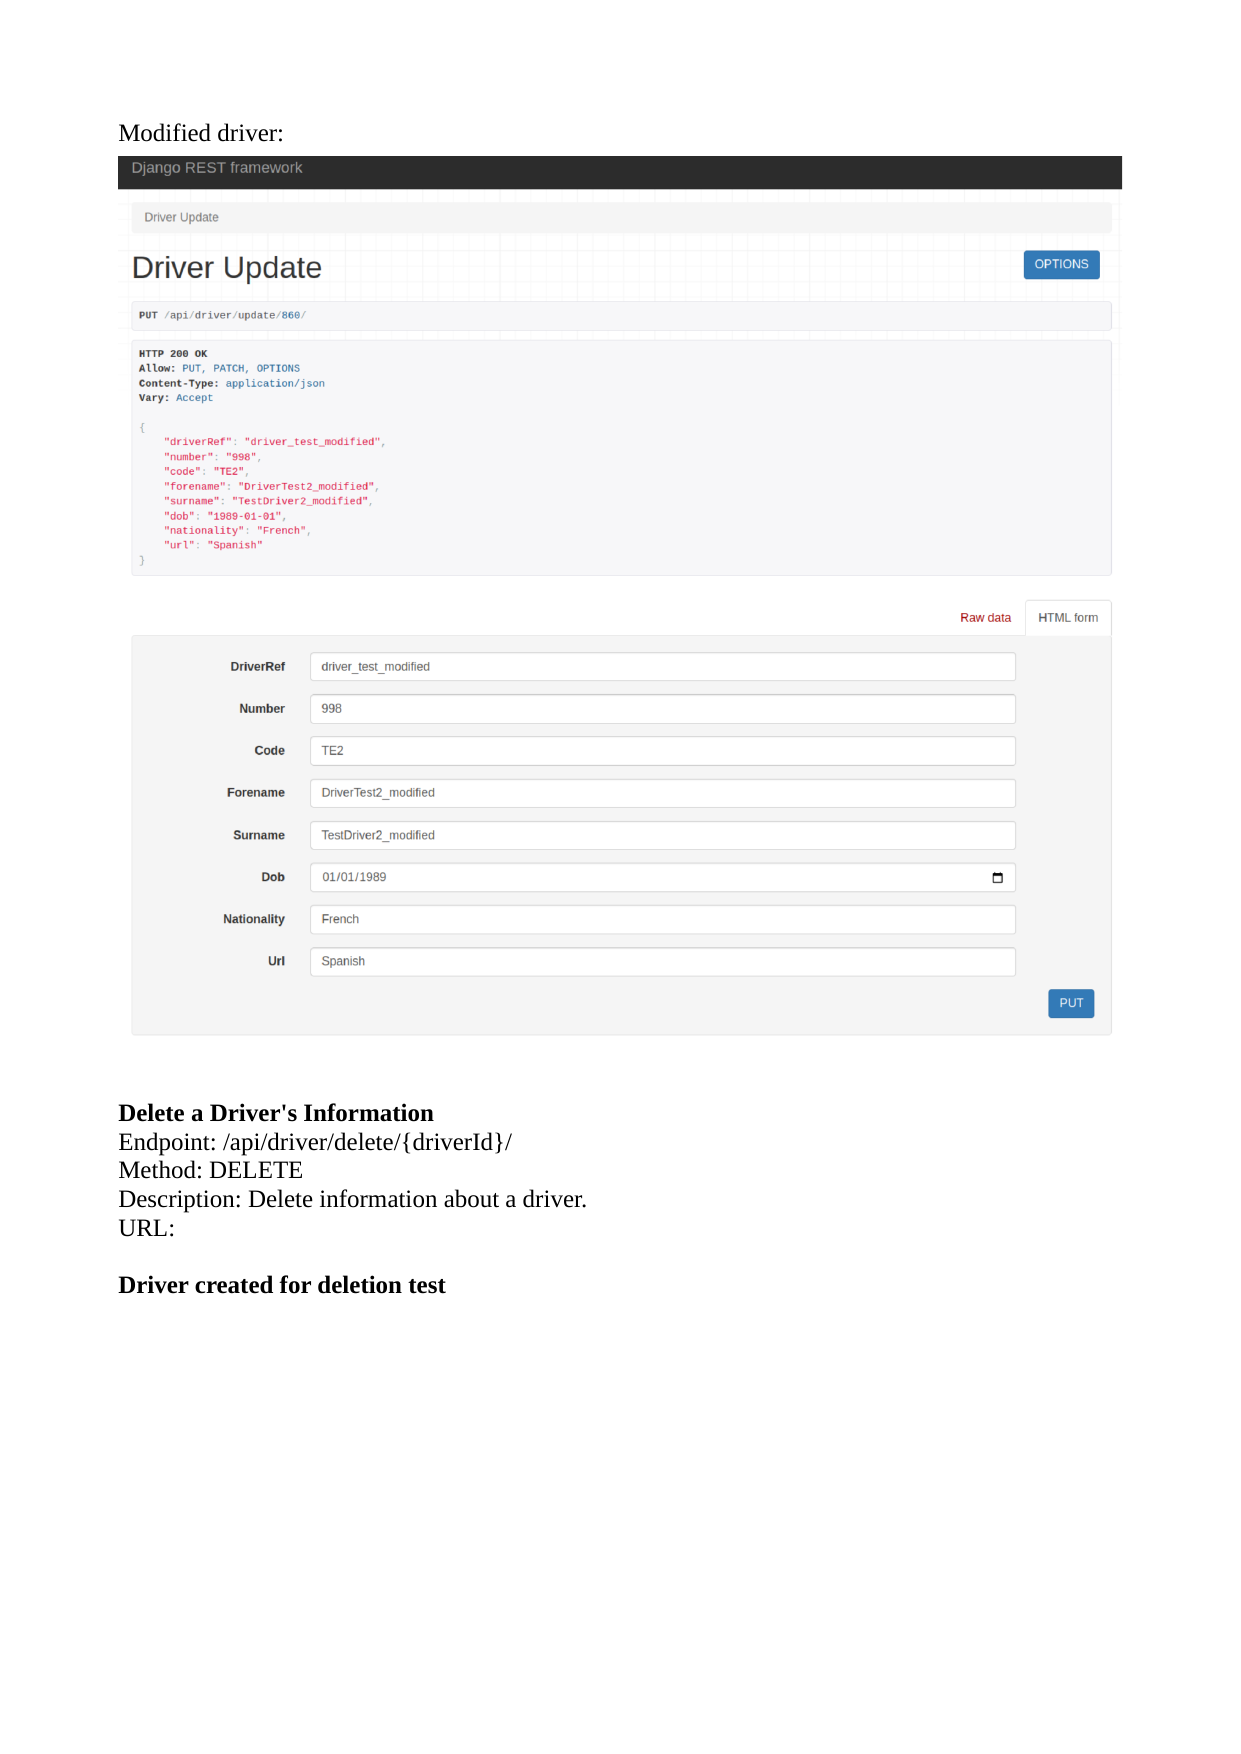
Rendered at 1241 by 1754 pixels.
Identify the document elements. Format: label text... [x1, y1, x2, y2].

text Modified driver: [118, 118, 1122, 147]
text Description: Delete information about a driver. [118, 1184, 1122, 1213]
text Endpoint: /api/driver/delete/{driverId}/ [118, 1127, 1122, 1156]
text Delete a Driver's Information [118, 1098, 1122, 1127]
text Driver created for deletion test [118, 1271, 1122, 1299]
text URL: [118, 1213, 1122, 1242]
text Method: DELETE [118, 1156, 1122, 1184]
picture [118, 156, 1123, 1041]
